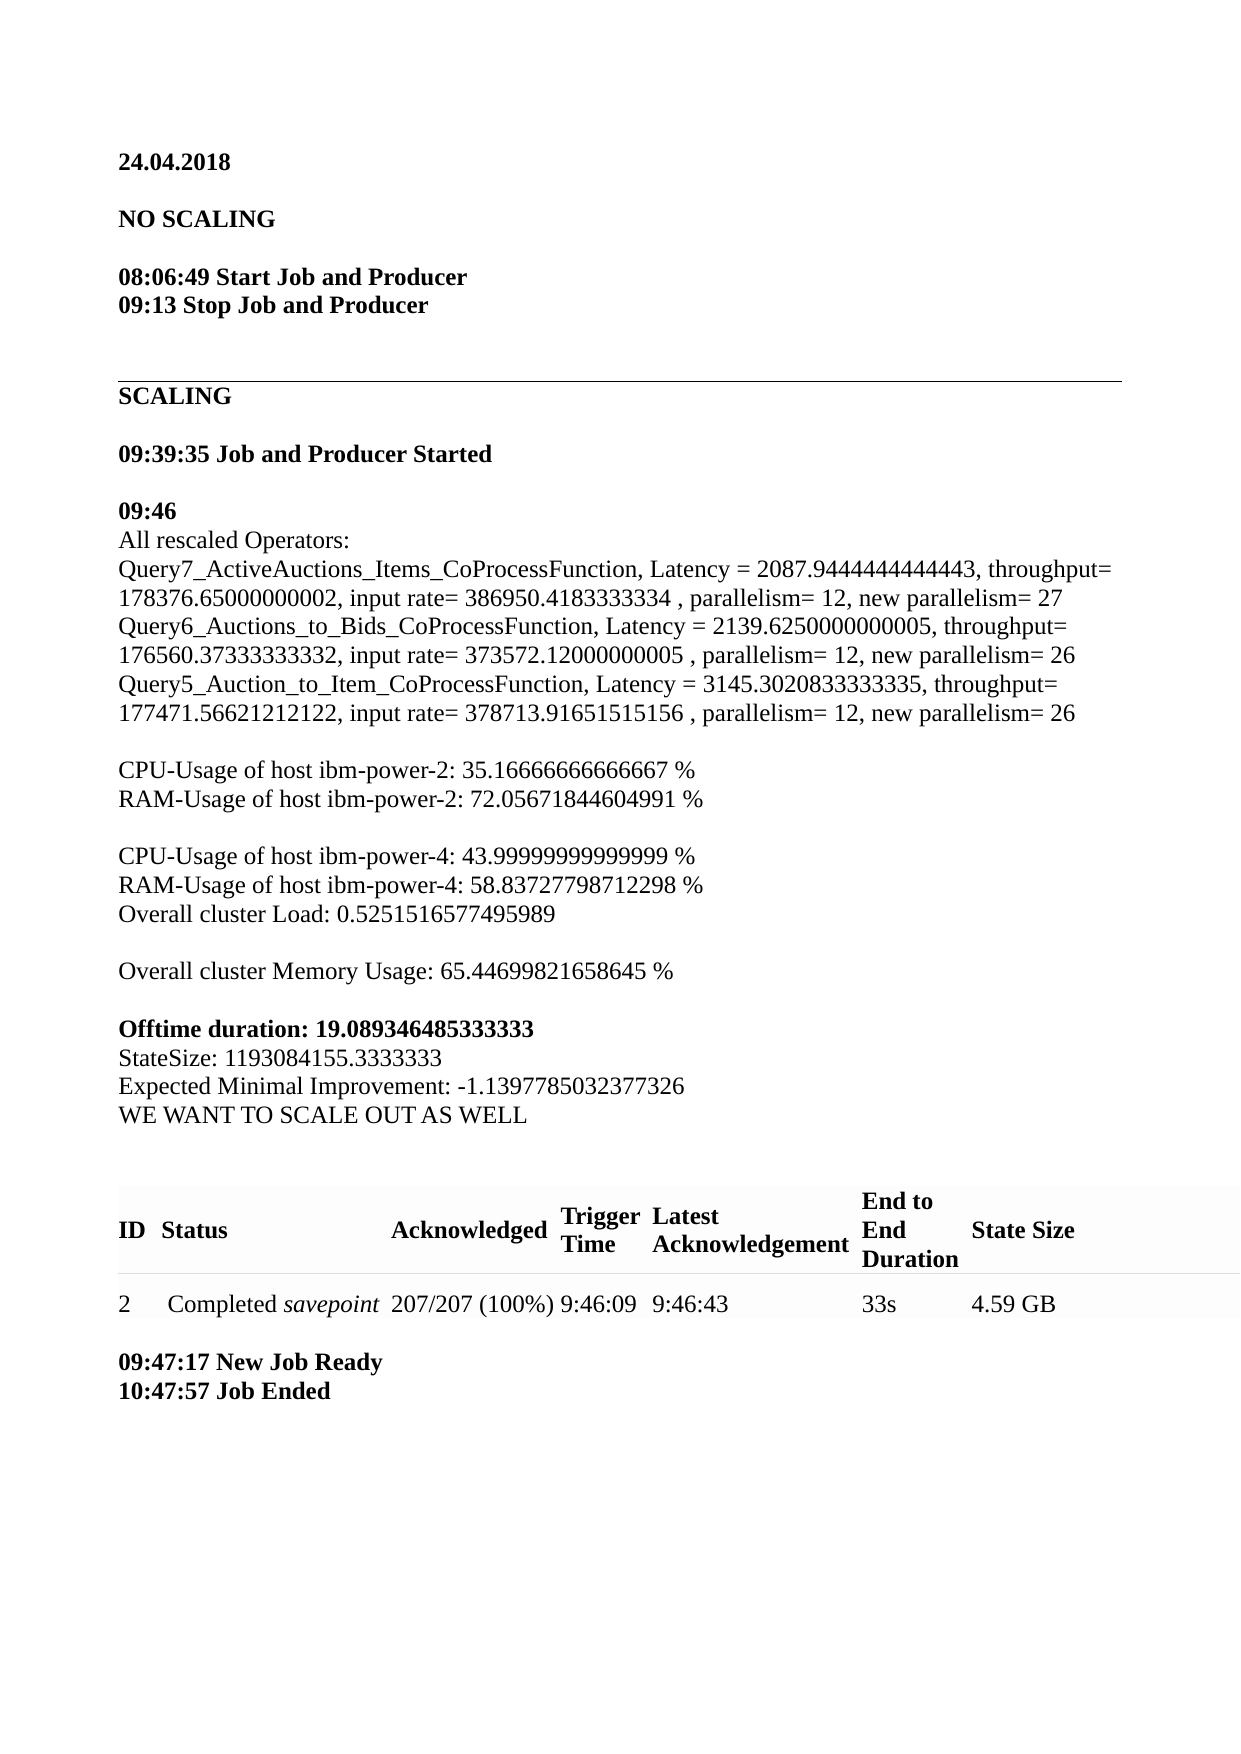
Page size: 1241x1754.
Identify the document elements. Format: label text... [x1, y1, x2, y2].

text Offtime duration: 19.089346485333333 [118, 1014, 1122, 1043]
text 09:46 [118, 496, 1122, 525]
text CPU-Usage of host ibm-power-2: 35.16666666666667 % [118, 755, 1122, 784]
table_header End to End Duration [862, 1186, 971, 1273]
text 10:47:57 Job Ended [118, 1376, 1122, 1404]
text RAM-Usage of host ibm-power-2: 72.05671844604991 % [118, 784, 1122, 813]
table_cell Completed savepoint [161, 1274, 391, 1318]
text Overall cluster Memory Usage: 65.44699821658645 % [118, 956, 1122, 985]
table_cell 9:46:43 [652, 1274, 862, 1318]
table_cell 2 [118, 1274, 161, 1318]
text Expected Minimal Improvement: -1.1397785032377326 [118, 1071, 1122, 1100]
text Query6_Auctions_to_Bids_CoProcessFunction, Latency = 2139.6250000000005, throughput= 176560.37333333332, input rate= 373572.12000000005 , parallelism= 12, new parallelism= 26 [118, 611, 1122, 669]
text Query5_Auction_to_Item_CoProcessFunction, Latency = 3145.3020833333335, throughput= 177471.56621212122, input rate= 378713.91651515156 , parallelism= 12, new parallelism= 26 [118, 669, 1122, 726]
text RAM-Usage of host ibm-power-4: 58.83727798712298 % [118, 870, 1122, 899]
table_cell 207/207 (100%) [391, 1274, 560, 1318]
table_header Status [161, 1186, 391, 1273]
table_header State Size [971, 1186, 1240, 1273]
text WE WANT TO SCALE OUT AS WELL [118, 1100, 1122, 1129]
table_header Trigger Time [560, 1186, 652, 1273]
text StateSize: 1193084155.3333333 [118, 1043, 1122, 1071]
table_header Latest Acknowledgement [652, 1186, 862, 1273]
text 24.04.2018 [118, 147, 1122, 176]
text 09:47:17 New Job Ready [118, 1347, 1122, 1376]
table_cell 9:46:09 [560, 1274, 652, 1318]
text CPU-Usage of host ibm-power-4: 43.99999999999999 % [118, 841, 1122, 870]
text 09:13 Stop Job and Producer [118, 291, 1122, 319]
table_cell 33s [862, 1274, 971, 1318]
text 08:06:49 Start Job and Producer [118, 262, 1122, 291]
text 09:39:35 Job and Producer Started [118, 439, 1122, 468]
text SCALING [118, 382, 1122, 410]
table_header Acknowledged [391, 1186, 560, 1273]
text Overall cluster Load: 0.5251516577495989 [118, 899, 1122, 928]
table_cell 4.59 GB [971, 1274, 1240, 1318]
text All rescaled Operators: [118, 525, 1122, 554]
table_header ID [118, 1186, 161, 1273]
text Query7_ActiveAuctions_Items_CoProcessFunction, Latency = 2087.9444444444443, throughput= 178376.65000000002, input rate= 386950.4183333334 , parallelism= 12, new parallelism= 27 [118, 554, 1122, 611]
text NO SCALING [118, 204, 1122, 233]
